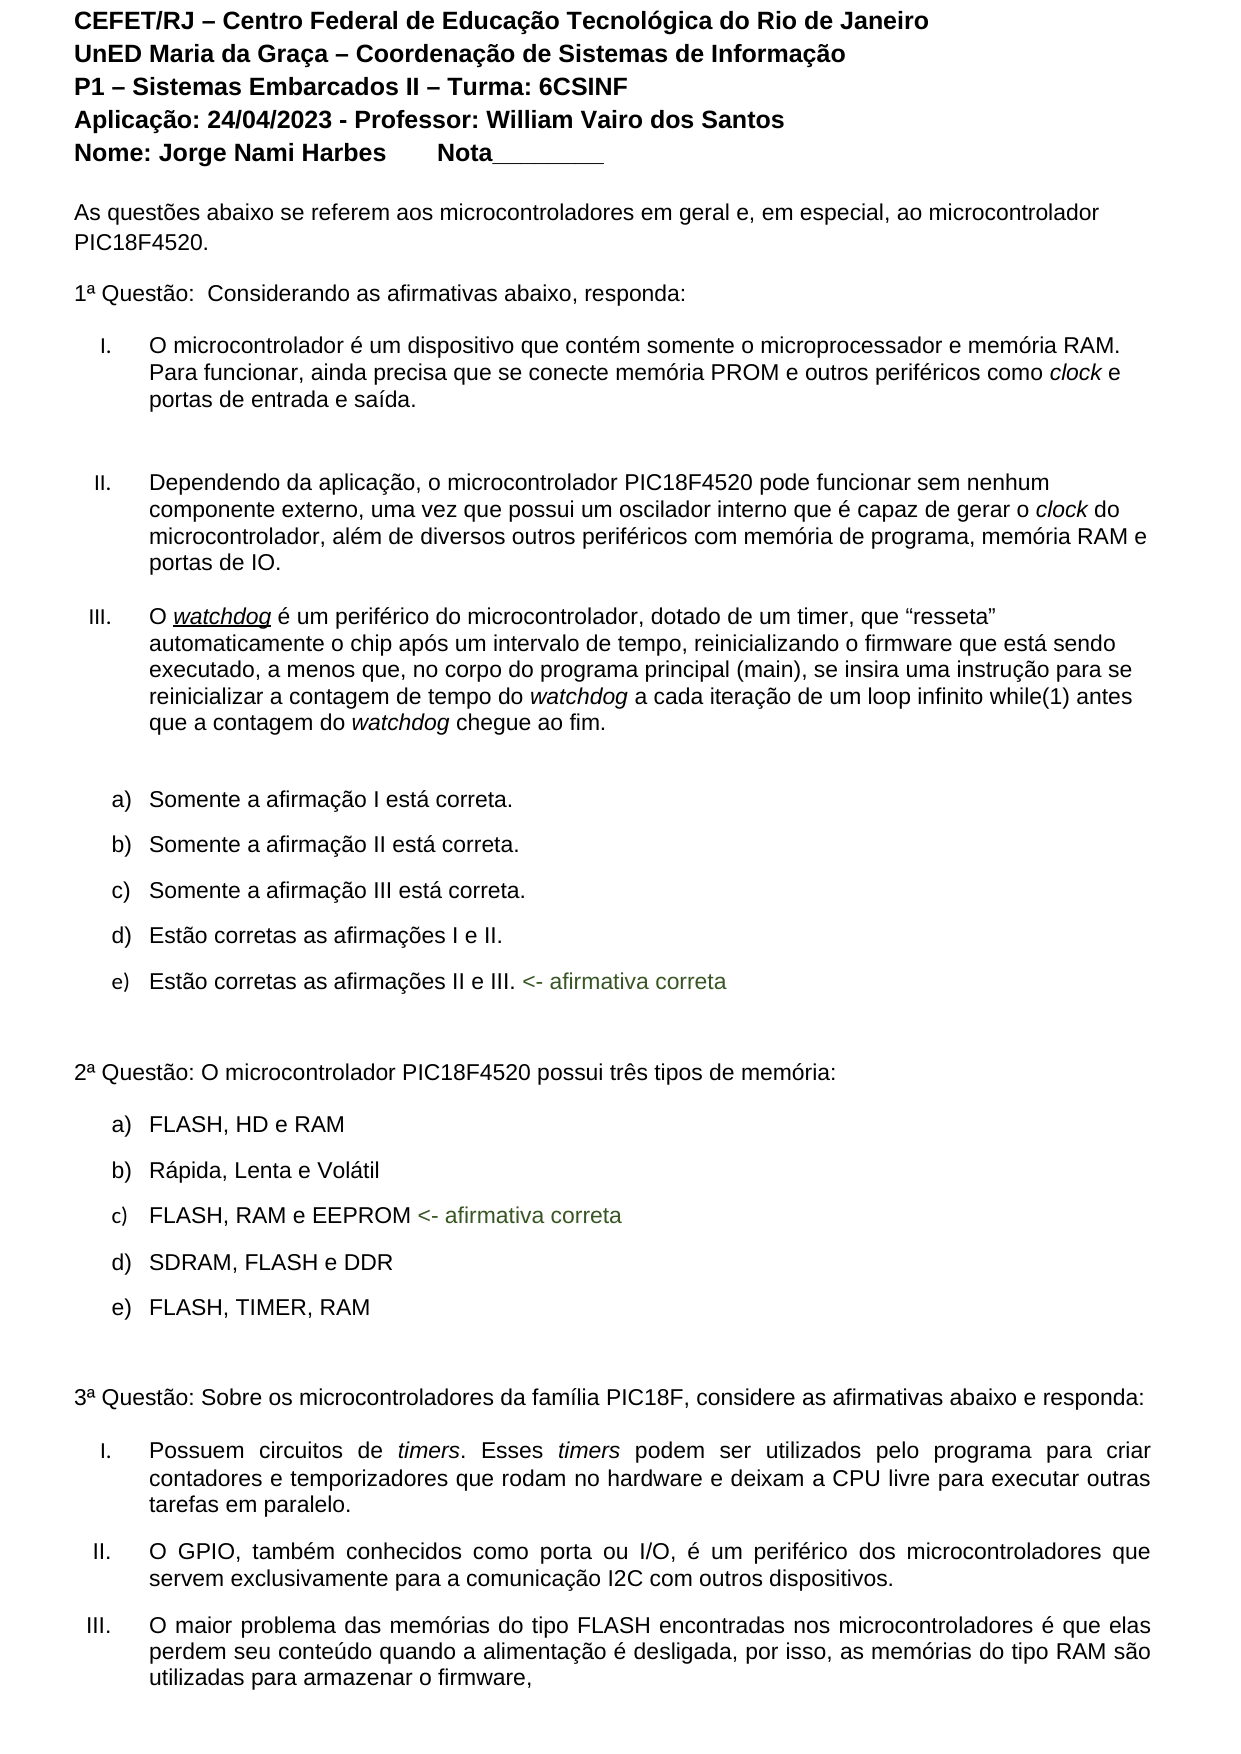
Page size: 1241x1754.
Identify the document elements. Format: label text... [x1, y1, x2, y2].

list Somente a afirmação II está correta. [111, 831, 1152, 858]
list O microcontrolador é um dispositivo que contém somente o microprocessador e memória RAM. Para funcionar, ainda precisa que se conecte memória PROM e outros periféricos como clock e portas de entrada e saída. [111, 331, 1152, 412]
list FLASH, HD e RAM [111, 1111, 1152, 1138]
list SDRAM, FLASH e DDR [111, 1248, 1152, 1275]
list O maior problema das memórias do tipo FLASH encontradas nos microcontroladores é que elas perdem seu conteúdo quando a alimentação é desligada, por isso, as memórias do tipo RAM são utilizadas para armazenar o firmware, [111, 1612, 1152, 1691]
list Estão corretas as afirmações II e III. <- afirmativa correta [111, 967, 1152, 995]
list Dependendo da aplicação, o microcontrolador PIC18F4520 pode funcionar sem nenhum componente externo, uma vez que possui um oscilador interno que é capaz de gerar o clock do microcontrolador, além de diversos outros periféricos com memória de programa, memória RAM e portas de IO. [111, 468, 1152, 576]
list O GPIO, também conhecidos como porta ou I/O, é um periférico dos microcontroladores que servem exclusivamente para a comunicação I2C com outros dispositivos. [111, 1538, 1152, 1591]
text 3ª Questão: Sobre os microcontroladores da família PIC18F, considere as afirmativas abaixo e responda: [74, 1384, 1152, 1410]
list Estão corretas as afirmações I e II. [111, 922, 1152, 948]
list Rápida, Lenta e Volátil [111, 1157, 1152, 1183]
text As questões abaixo se referem aos microcontroladores em geral e, em especial, ao microcontrolador PIC18F4520. [74, 199, 1152, 256]
text 2ª Questão: O microcontrolador PIC18F4520 possui três tipos de memória: [74, 1059, 1152, 1085]
text 1ª Questão: Considerando as afirmativas abaixo, responda: [74, 280, 1152, 307]
list FLASH, TIMER, RAM [111, 1294, 1152, 1320]
list Somente a afirmação III está correta. [111, 877, 1152, 903]
list Possuem circuitos de timers. Esses timers podem ser utilizados pelo programa para criar contadores e temporizadores que rodam no hardware e deixam a CPU livre para executar outras tarefas em paralelo. [111, 1437, 1152, 1517]
list Somente a afirmação I está correta. [111, 786, 1152, 813]
list FLASH, RAM e EEPROM <- afirmativa correta [111, 1202, 1152, 1230]
list O watchdog é um periférico do microcontrolador, dotado de um timer, que “resseta” automaticamente o chip após um intervalo de tempo, reinicializando o firmware que está sendo executado, a menos que, no corpo do programa principal (main), se insira uma instrução para se reinicializar a contagem de tempo do watchdog a cada iteração de um loop infinito while(1) antes que a contagem do watchdog chegue ao fim. [111, 602, 1152, 735]
